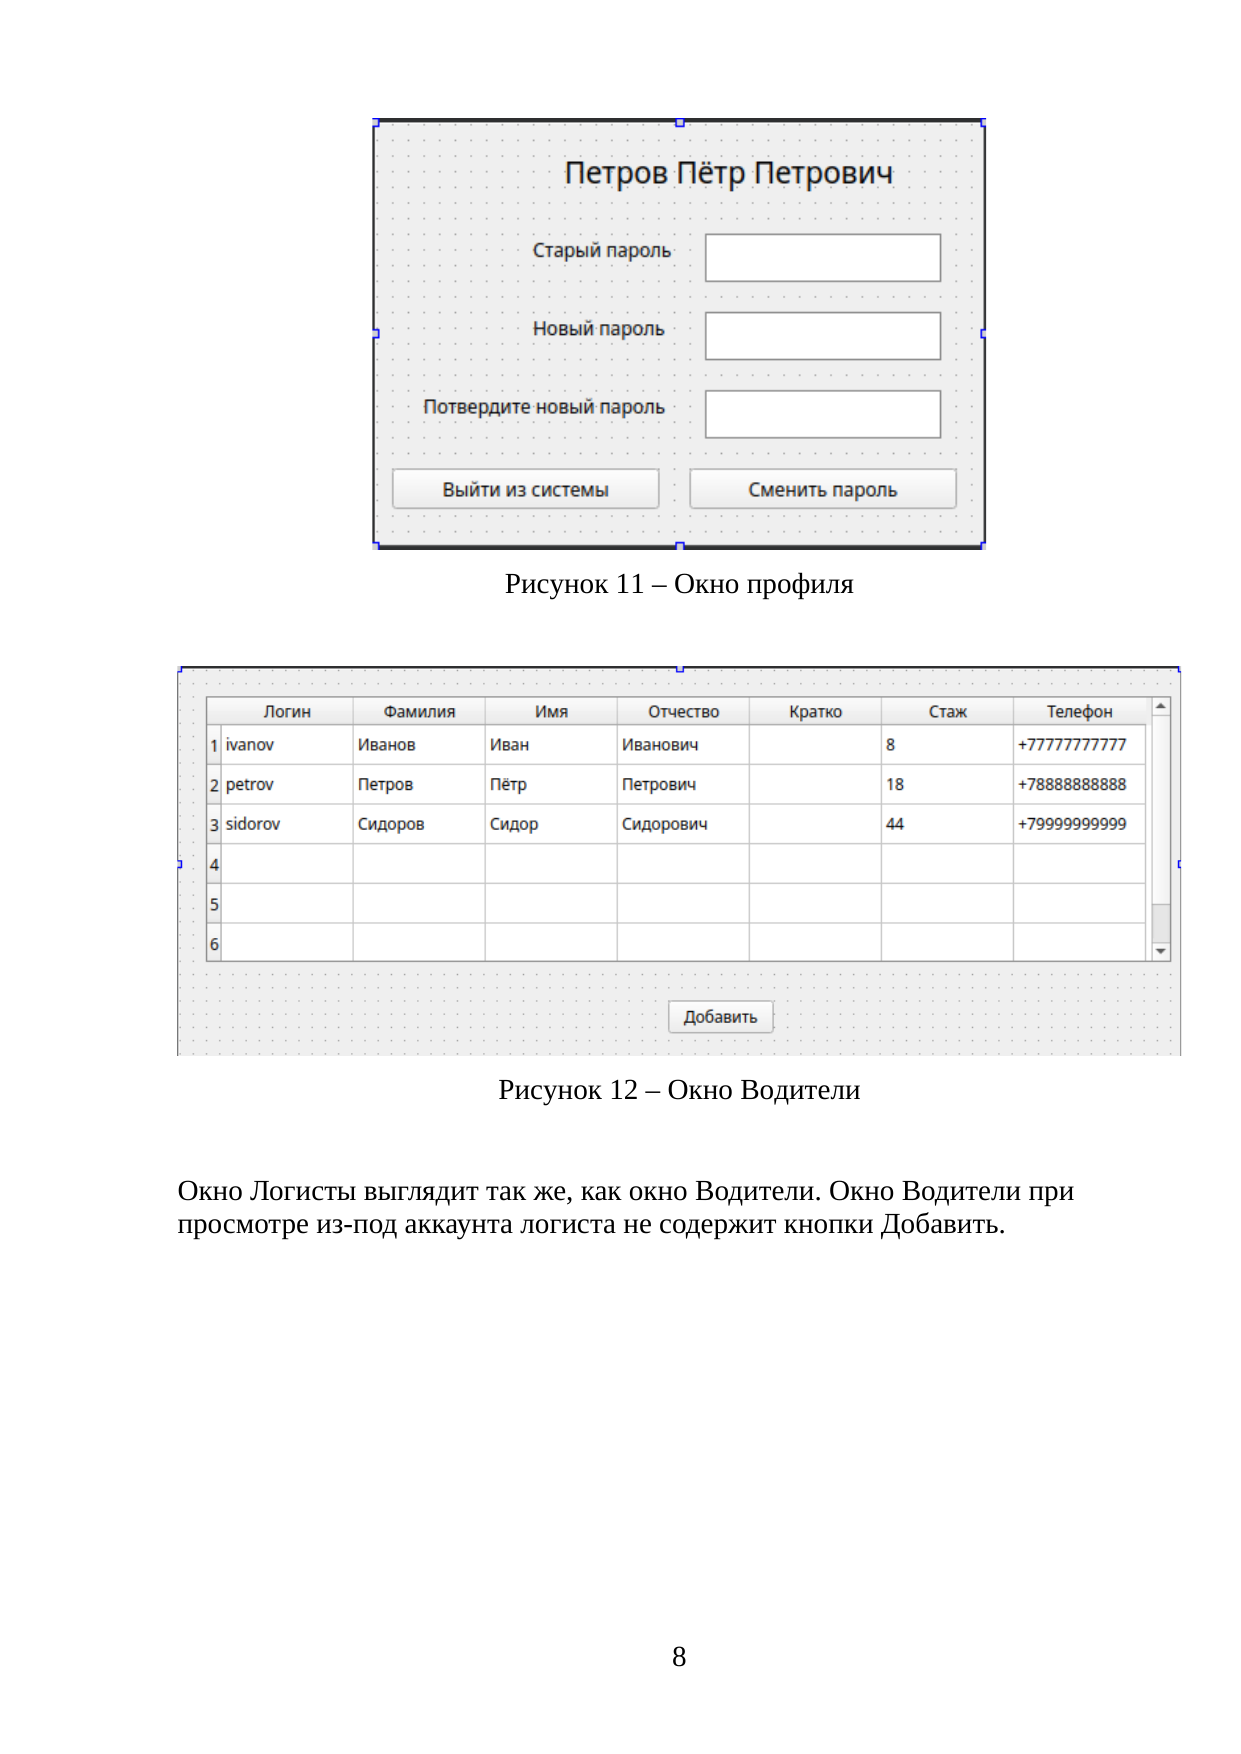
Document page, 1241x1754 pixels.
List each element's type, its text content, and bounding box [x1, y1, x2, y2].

text Окно Логисты выглядит так же, как окно Водители. Окно Водители при просмотре из-под аккаунта логиста не содержит кнопки Добавить. [177, 1173, 1181, 1240]
picture [177, 666, 1182, 1056]
list Окно профиля [177, 566, 1181, 600]
picture [372, 118, 987, 550]
list Окно Водители [177, 1072, 1181, 1106]
